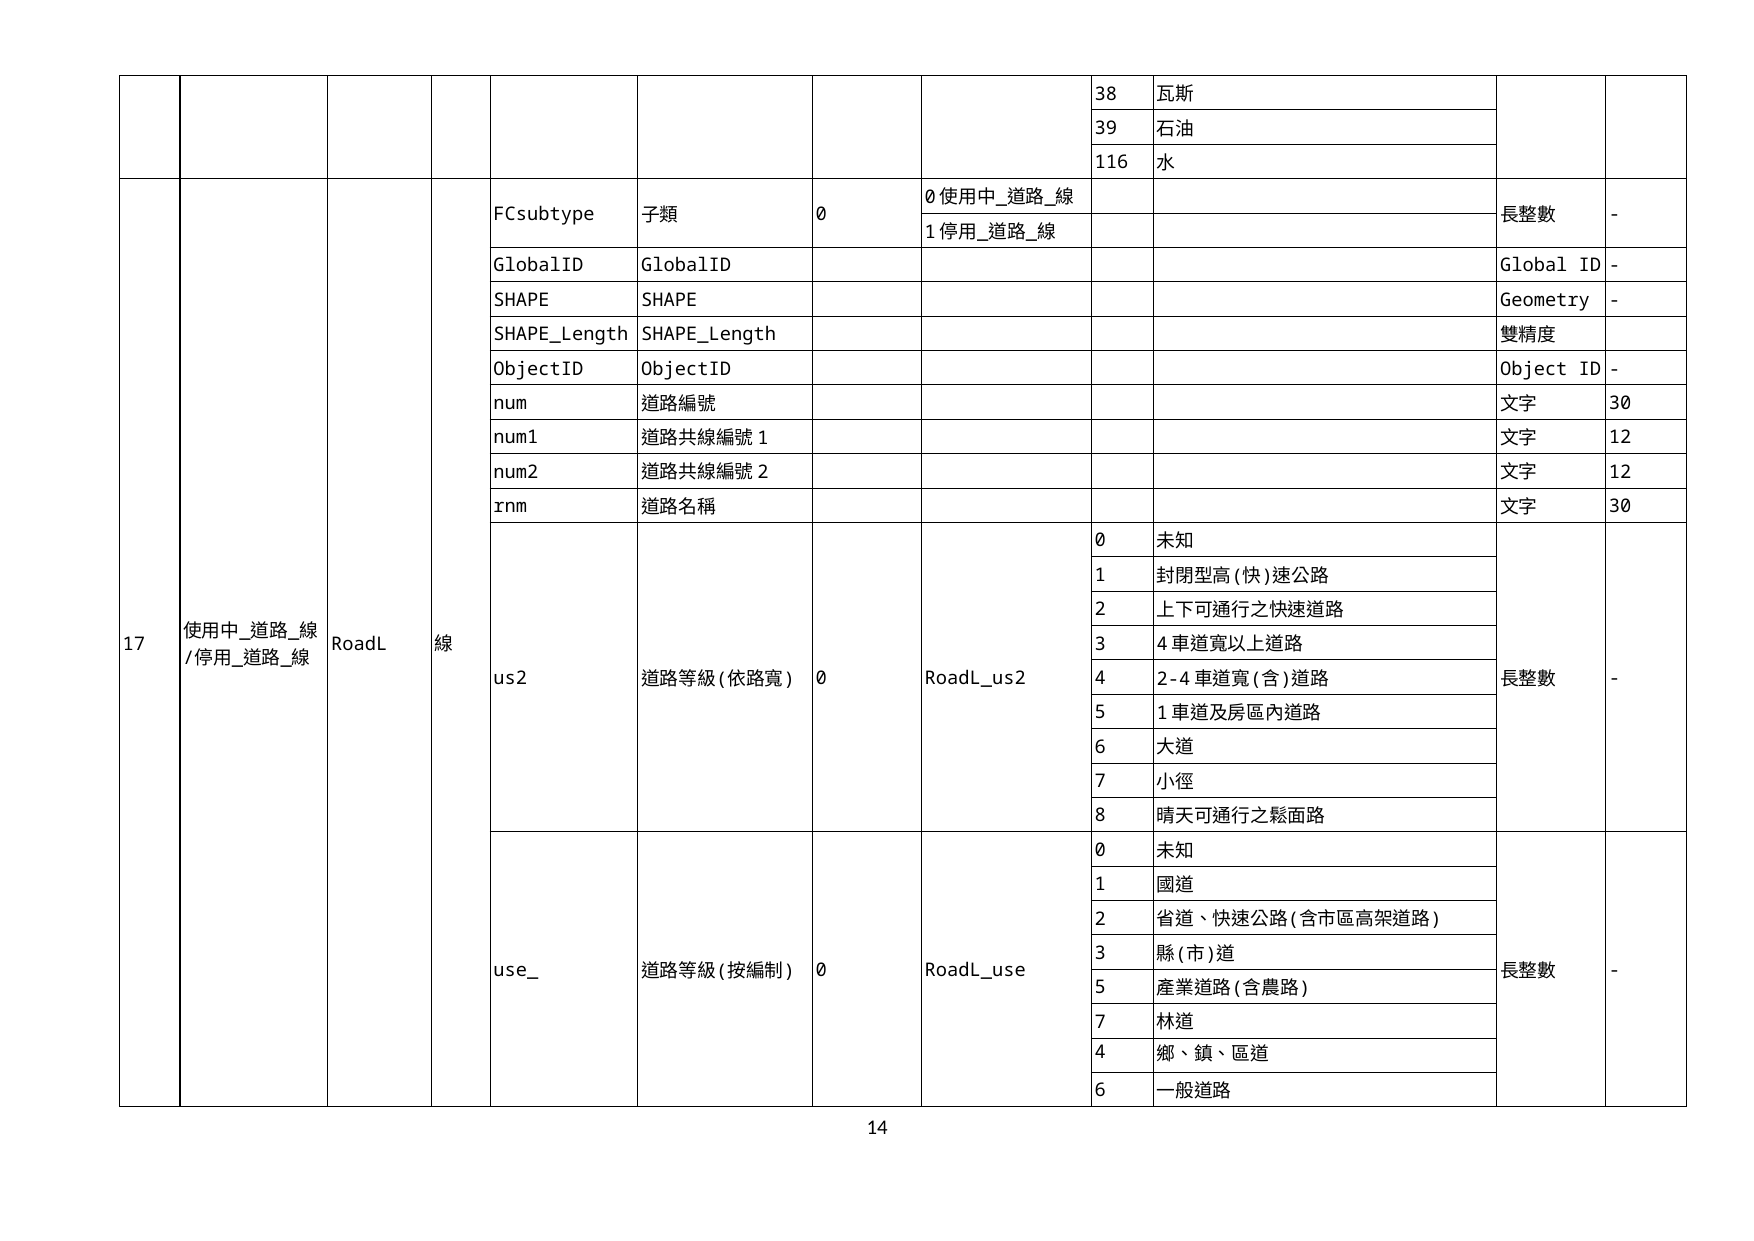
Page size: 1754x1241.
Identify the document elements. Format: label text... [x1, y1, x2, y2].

table_cell 水 [1154, 145, 1496, 178]
table_cell FCsubtype [491, 179, 637, 247]
table_cell 文字 [1497, 489, 1605, 522]
table_cell [1154, 317, 1496, 350]
table_cell [922, 489, 1091, 522]
table_cell [491, 76, 637, 178]
table_cell 5 [1092, 695, 1153, 728]
table_cell 使用中_道路_線 /停用_道路_線 [181, 179, 327, 1106]
table_cell [813, 489, 921, 522]
table_cell [1154, 282, 1496, 316]
table_cell num1 [491, 420, 637, 453]
table_cell 晴天可通行之鬆面路 [1154, 798, 1496, 831]
table_cell [813, 351, 921, 384]
table_cell 0 [813, 523, 921, 831]
table_cell 5 [1092, 970, 1153, 1003]
table_cell num2 [491, 454, 637, 487]
table_cell [1154, 385, 1496, 419]
table_cell 116 [1092, 145, 1153, 178]
table_cell [813, 282, 921, 316]
table_cell [922, 385, 1091, 419]
table_cell 0 [1092, 523, 1153, 556]
table_cell 大道 [1154, 729, 1496, 762]
table_cell 道路等級(按編制) [638, 832, 812, 1106]
table_cell [1092, 420, 1153, 453]
table_cell 瓦斯 [1154, 76, 1496, 109]
table_cell 0 [1092, 832, 1153, 866]
table_cell [813, 317, 921, 350]
table_cell RoadL_us2 [922, 523, 1091, 831]
table_cell 石油 [1154, 110, 1496, 144]
table_cell SHAPE [491, 282, 637, 316]
table_cell 未知 [1154, 832, 1496, 866]
table_cell [1092, 317, 1153, 350]
table_cell 2 [1092, 592, 1153, 625]
table_cell - [1606, 523, 1686, 831]
table_cell GlobalID [491, 248, 637, 281]
table_cell [922, 76, 1091, 178]
table_cell 道路共線編號1 [638, 420, 812, 453]
table_cell 道路共線編號2 [638, 454, 812, 487]
table_cell 鄉、鎮、區道 [1154, 1039, 1496, 1072]
table_cell [1154, 248, 1496, 281]
table_cell [1154, 179, 1496, 212]
table_cell [922, 317, 1091, 350]
table_cell [1154, 420, 1496, 453]
table_cell RoadL [328, 179, 431, 1106]
table_cell 道路名稱 [638, 489, 812, 522]
table_cell 3 [1092, 935, 1153, 969]
table_cell Object ID [1497, 351, 1605, 384]
table_cell 省道、快速公路(含市區高架道路) [1154, 901, 1496, 934]
table_cell [813, 385, 921, 419]
table_cell [432, 76, 490, 178]
table_cell rnm [491, 489, 637, 522]
table_cell 未知 [1154, 523, 1496, 556]
table_cell [1154, 214, 1496, 247]
table_cell [1606, 317, 1686, 350]
table_cell 小徑 [1154, 764, 1496, 797]
table_cell 子類 [638, 179, 812, 247]
table_cell [1092, 351, 1153, 384]
table_cell RoadL_use [922, 832, 1091, 1106]
table_cell [1092, 248, 1153, 281]
table_cell 6 [1092, 729, 1153, 762]
table_cell 國道 [1154, 867, 1496, 900]
table_cell [1497, 76, 1605, 178]
table_cell 38 [1092, 76, 1153, 109]
table_cell Geometry [1497, 282, 1605, 316]
table_cell ObjectID [638, 351, 812, 384]
table_cell - [1606, 351, 1686, 384]
table_cell [813, 76, 921, 178]
table_cell 雙精度 [1497, 317, 1605, 350]
table_cell us2 [491, 523, 637, 831]
table_cell 1 [1092, 557, 1153, 591]
table_cell [1154, 454, 1496, 487]
table_cell [1154, 351, 1496, 384]
table_cell 0 [813, 832, 921, 1106]
table_cell 17 [120, 179, 179, 1106]
table_cell 封閉型高(快)速公路 [1154, 557, 1496, 591]
table_cell 道路等級(依路寬) [638, 523, 812, 831]
table_cell use_ [491, 832, 637, 1106]
table_cell [1092, 282, 1153, 316]
table_cell [638, 76, 812, 178]
table_cell [1092, 214, 1153, 247]
table_cell - [1606, 179, 1686, 247]
table_cell 12 [1606, 454, 1686, 487]
table_cell [922, 282, 1091, 316]
table_cell [1092, 489, 1153, 522]
table_cell - [1606, 248, 1686, 281]
table_cell [922, 454, 1091, 487]
table_cell [922, 351, 1091, 384]
table_cell 8 [1092, 798, 1153, 831]
table_cell 長整數 [1497, 523, 1605, 831]
table_cell 文字 [1497, 454, 1605, 487]
table_cell 一般道路 [1154, 1073, 1496, 1106]
table_cell 0 [813, 179, 921, 247]
table_cell 1停用_道路_線 [922, 214, 1091, 247]
table_cell 3 [1092, 626, 1153, 659]
table_cell [1092, 385, 1153, 419]
table_cell 30 [1606, 385, 1686, 419]
table_cell SHAPE_Length [638, 317, 812, 350]
table_cell - [1606, 832, 1686, 1106]
table_cell 長整數 [1497, 832, 1605, 1106]
table_cell 7 [1092, 764, 1153, 797]
table_cell 39 [1092, 110, 1153, 144]
table_cell 縣(市)道 [1154, 935, 1496, 969]
table_cell 4車道寬以上道路 [1154, 626, 1496, 659]
table_cell ObjectID [491, 351, 637, 384]
table_cell [1154, 489, 1496, 522]
table_cell [181, 76, 327, 178]
table_cell 上下可通行之快速道路 [1154, 592, 1496, 625]
table_cell SHAPE_Length [491, 317, 637, 350]
table_cell [328, 76, 431, 178]
table_cell [813, 248, 921, 281]
table_cell [813, 454, 921, 487]
table_cell 6 [1092, 1073, 1153, 1106]
table_cell 7 [1092, 1004, 1153, 1037]
table_cell SHAPE [638, 282, 812, 316]
table_cell [922, 248, 1091, 281]
table_cell 線 [432, 179, 490, 1106]
table_cell num [491, 385, 637, 419]
table_cell - [1606, 76, 1686, 178]
table_cell 1 [1092, 867, 1153, 900]
table_cell 文字 [1497, 420, 1605, 453]
table_cell 12 [1606, 420, 1686, 453]
table_cell 林道 [1154, 1004, 1496, 1037]
table_cell 長整數 [1497, 179, 1605, 247]
table_cell [1092, 454, 1153, 487]
table_cell [120, 76, 179, 178]
table_cell 1車道及房區內道路 [1154, 695, 1496, 728]
table_cell 2 [1092, 901, 1153, 934]
table_cell GlobalID [638, 248, 812, 281]
table_cell 4 [1092, 660, 1153, 694]
table_cell 30 [1606, 489, 1686, 522]
table_cell 0使用中_道路_線 [922, 179, 1091, 212]
table_cell [813, 420, 921, 453]
table_cell [922, 420, 1091, 453]
table_cell 道路編號 [638, 385, 812, 419]
table_cell 2-4車道寬(含)道路 [1154, 660, 1496, 694]
table_cell Global ID [1497, 248, 1605, 281]
table_cell 產業道路(含農路) [1154, 970, 1496, 1003]
table_cell 文字 [1497, 385, 1605, 419]
table_cell [1092, 179, 1153, 212]
table_cell 4 [1092, 1039, 1153, 1072]
table_cell - [1606, 282, 1686, 316]
